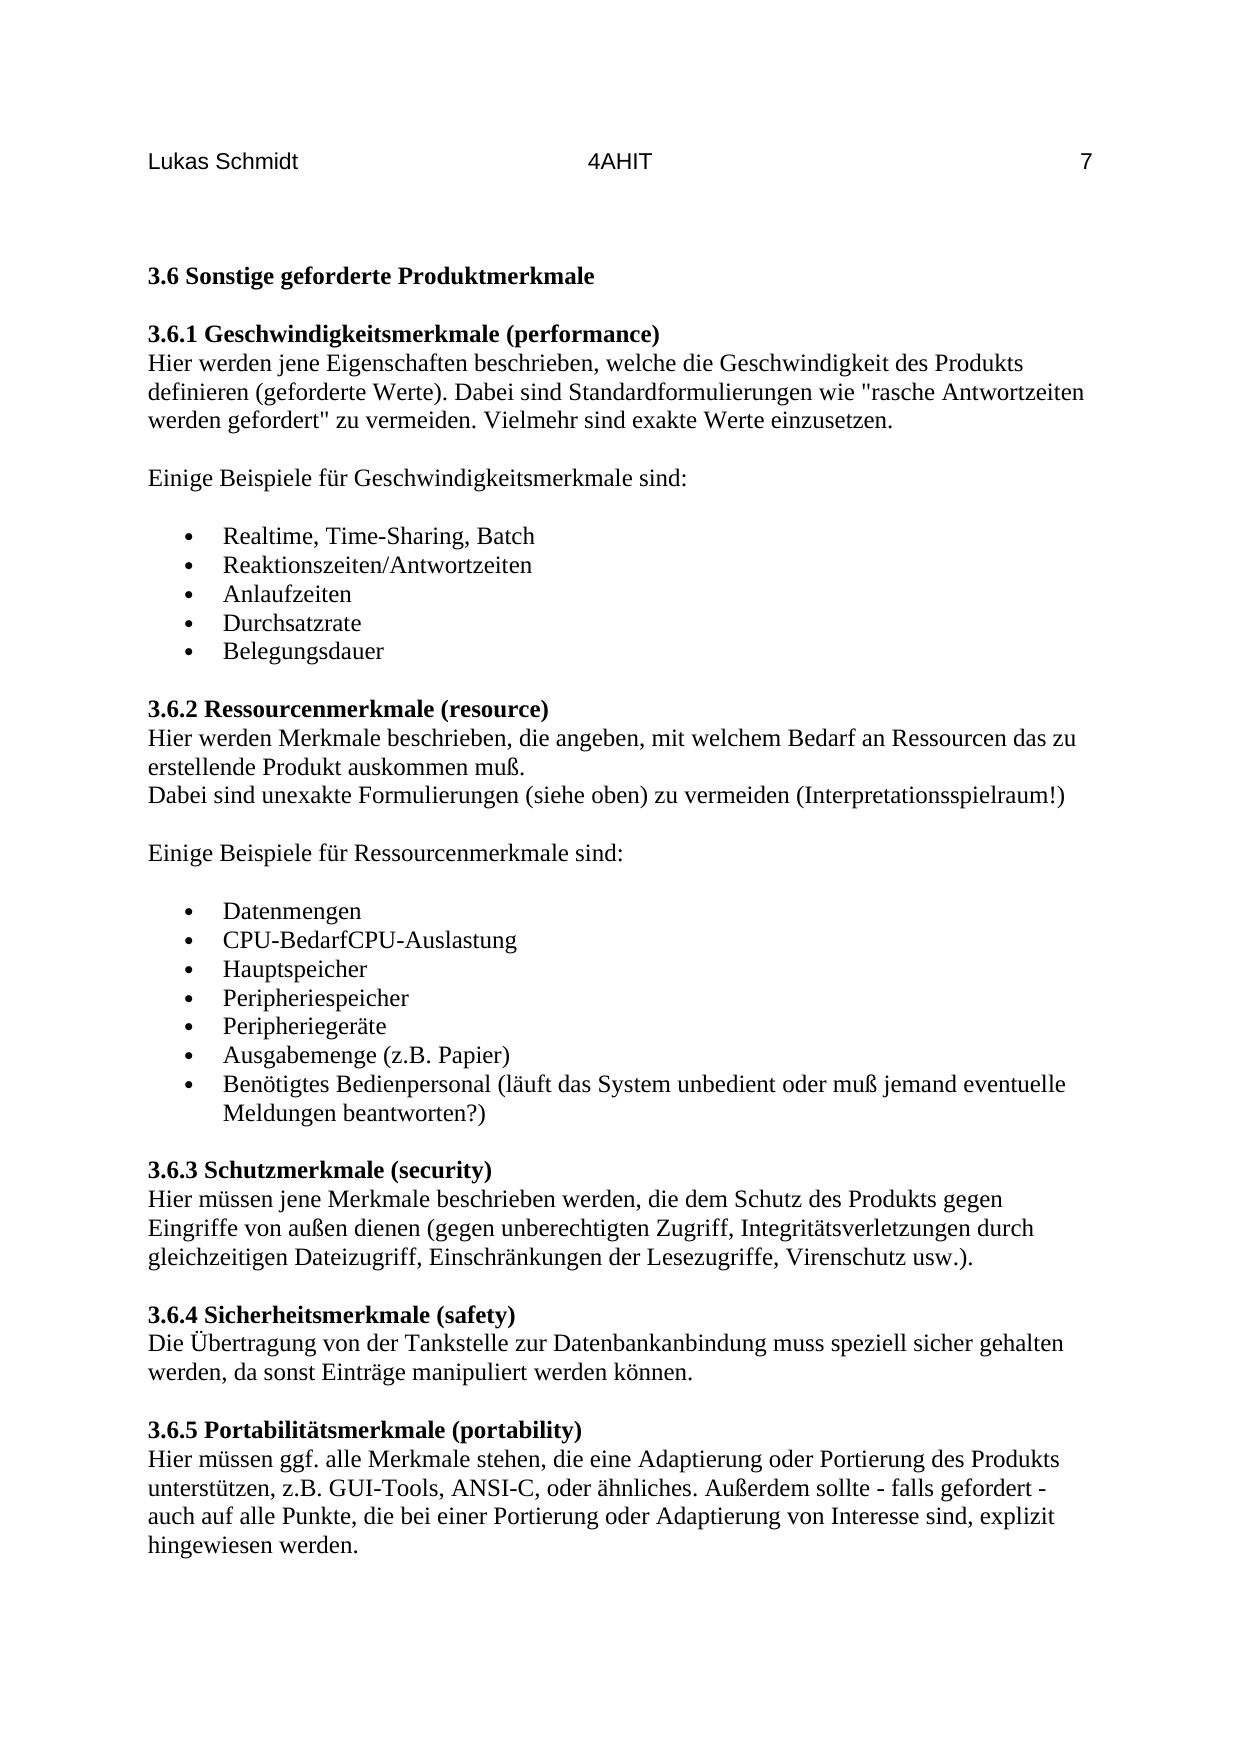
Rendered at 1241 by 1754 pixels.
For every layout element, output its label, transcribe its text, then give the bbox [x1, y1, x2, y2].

text 3.6.1 Geschwindigkeitsmerkmale (performance) Hier werden jene Eigenschaften beschrieben, welche die Geschwindigkeit des Produkts definieren (geforderte Werte). Dabei sind Standardformulierungen wie "rasche Antwortzeiten werden gefordert" zu vermeiden. Vielmehr sind exakte Werte einzusetzen. [148, 319, 1093, 434]
list Datenmengen [185, 896, 1093, 925]
list Anlaufzeiten [185, 579, 1093, 608]
list Reaktionszeiten/Antwortzeiten [185, 550, 1093, 579]
list Belegungsdauer [185, 636, 1093, 665]
list Benötigtes Bedienpersonal (läuft das System unbedient oder muß jemand eventuelle Meldungen beantworten?) [185, 1069, 1093, 1126]
text Einige Beispiele für Ressourcenmerkmale sind: [148, 838, 1093, 867]
list Peripheriespeicher [185, 983, 1093, 1011]
list CPU-BedarfCPU-Auslastung [185, 925, 1093, 954]
text 3.6.5 Portabilitätsmerkmale (portability) Hier müssen ggf. alle Merkmale stehen, die eine Adaptierung oder Portierung des Produkts unterstützen, z.B. GUI-Tools, ANSI-C, oder ähnliches. Außerdem sollte - falls gefordert - auch auf alle Punkte, die bei einer Portierung oder Adaptierung von Interesse sind, explizit hingewiesen werden. [148, 1415, 1093, 1559]
list Durchsatzrate [185, 608, 1093, 636]
list Realtime, Time-Sharing, Batch [185, 521, 1093, 550]
text 3.6 Sonstige geforderte Produktmerkmale [148, 261, 1093, 290]
list Peripheriegeräte [185, 1011, 1093, 1040]
text 3.6.4 Sicherheitsmerkmale (safety) Die Übertragung von der Tankstelle zur Datenbankanbindung muss speziell sicher gehalten werden, da sonst Einträge manipuliert werden können. [148, 1300, 1093, 1386]
text 3.6.2 Ressourcenmerkmale (resource) Hier werden Merkmale beschrieben, die angeben, mit welchem Bedarf an Ressourcen das zu erstellende Produkt auskommen muß. Dabei sind unexakte Formulierungen (siehe oben) zu vermeiden (Interpretationsspielraum!) [148, 694, 1093, 809]
list Hauptspeicher [185, 954, 1093, 983]
text 3.6.3 Schutzmerkmale (security) Hier müssen jene Merkmale beschrieben werden, die dem Schutz des Produkts gegen Eingriffe von außen dienen (gegen unberechtigten Zugriff, Integritätsverletzungen durch gleichzeitigen Dateizugriff, Einschränkungen der Lesezugriffe, Virenschutz usw.). [148, 1156, 1093, 1271]
text Einige Beispiele für Geschwindigkeitsmerkmale sind: [148, 463, 1093, 492]
list Ausgabemenge (z.B. Papier) [185, 1040, 1093, 1069]
